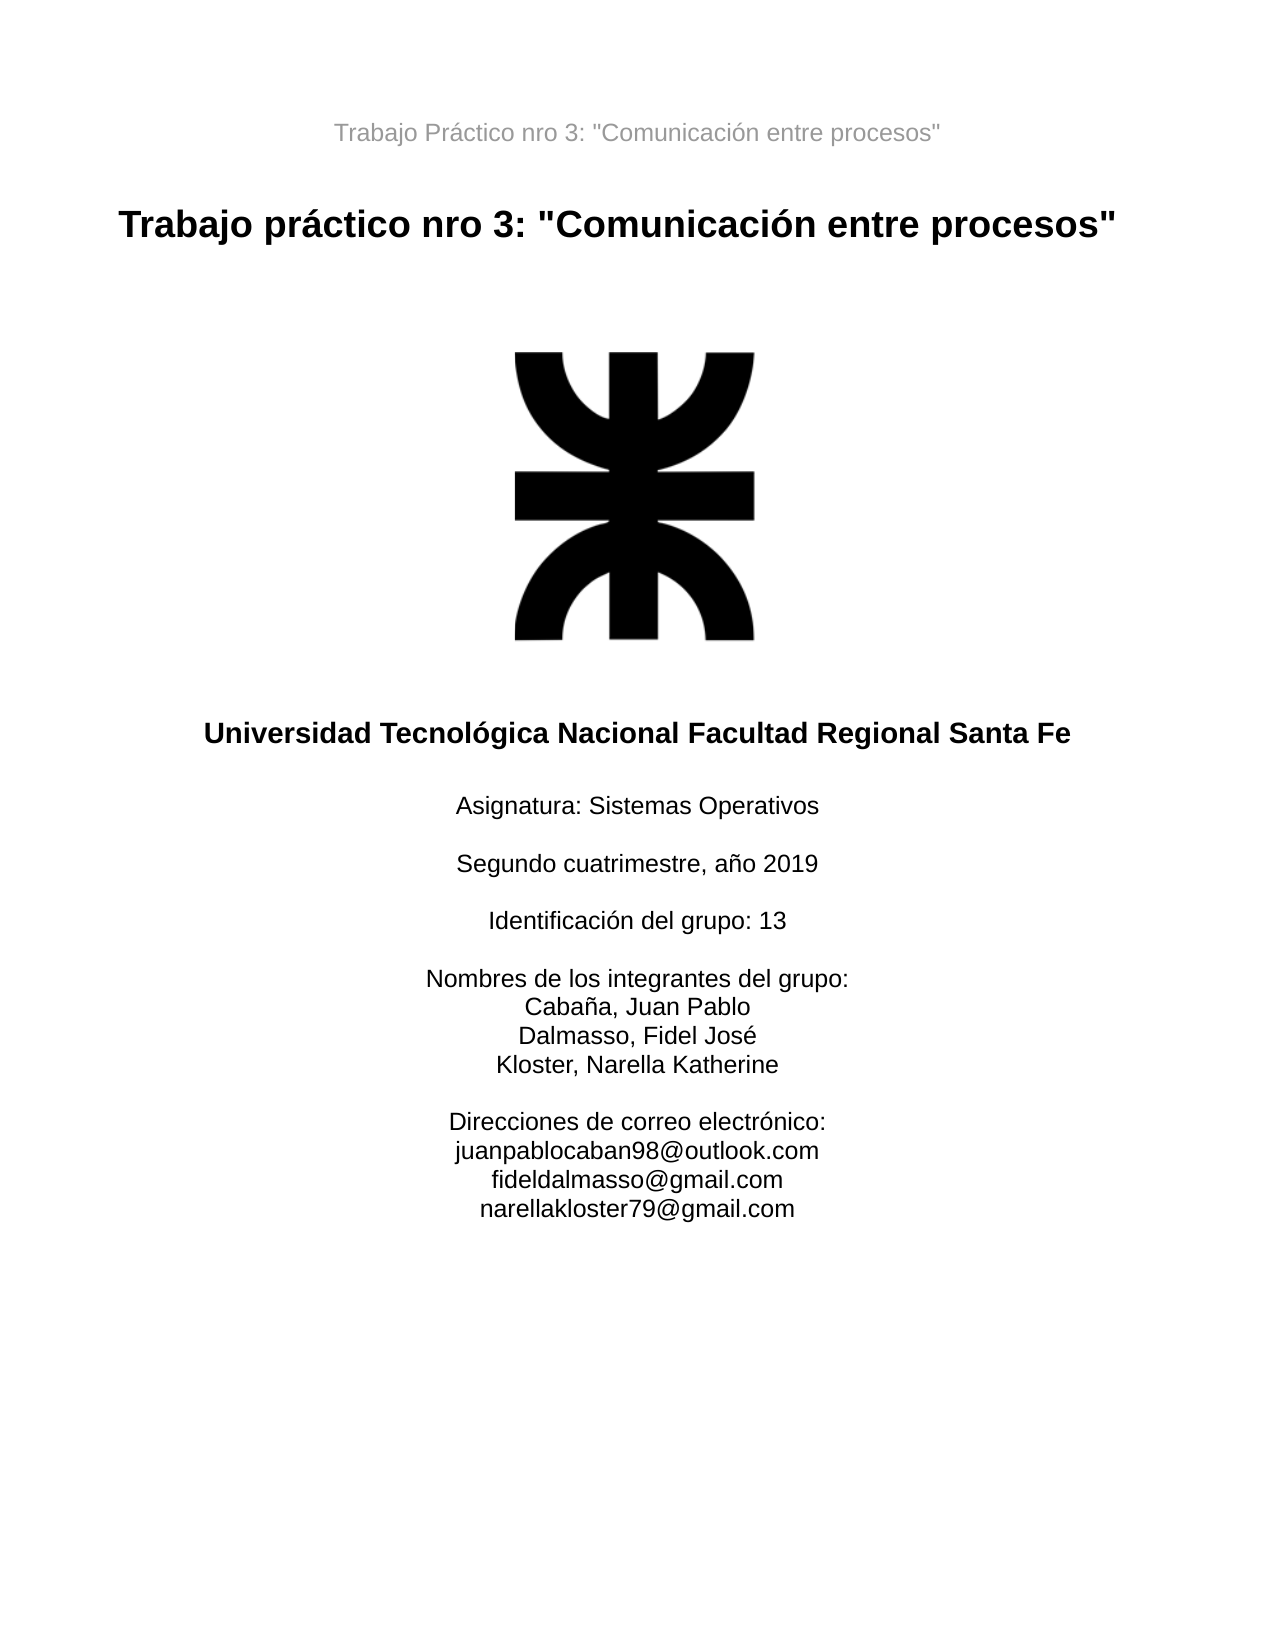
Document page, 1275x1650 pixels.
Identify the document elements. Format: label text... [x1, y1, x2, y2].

text Direcciones de correo electrónico: [118, 1107, 1157, 1136]
text Dalmasso, Fidel José [118, 1021, 1157, 1050]
text Cabaña, Juan Pablo [118, 992, 1157, 1021]
text Nombres de los integrantes del grupo: [118, 963, 1157, 992]
subtitle Universidad Tecnológica Nacional Facultad Regional Santa Fe [118, 716, 1157, 750]
text Segundo cuatrimestre, año 2019 [118, 848, 1157, 877]
picture [514, 352, 761, 644]
subtitle Trabajo práctico nro 3: "Comunicación entre procesos" [118, 201, 1157, 245]
text juanpablocaban98@outlook.com [118, 1136, 1157, 1165]
text fideldalmasso@gmail.com [118, 1165, 1157, 1193]
text narellakloster79@gmail.com [118, 1193, 1157, 1222]
text Kloster, Narella Katherine [118, 1050, 1157, 1078]
text Identificación del grupo: 13 [118, 906, 1157, 935]
text Asignatura: Sistemas Operativos [118, 791, 1157, 820]
